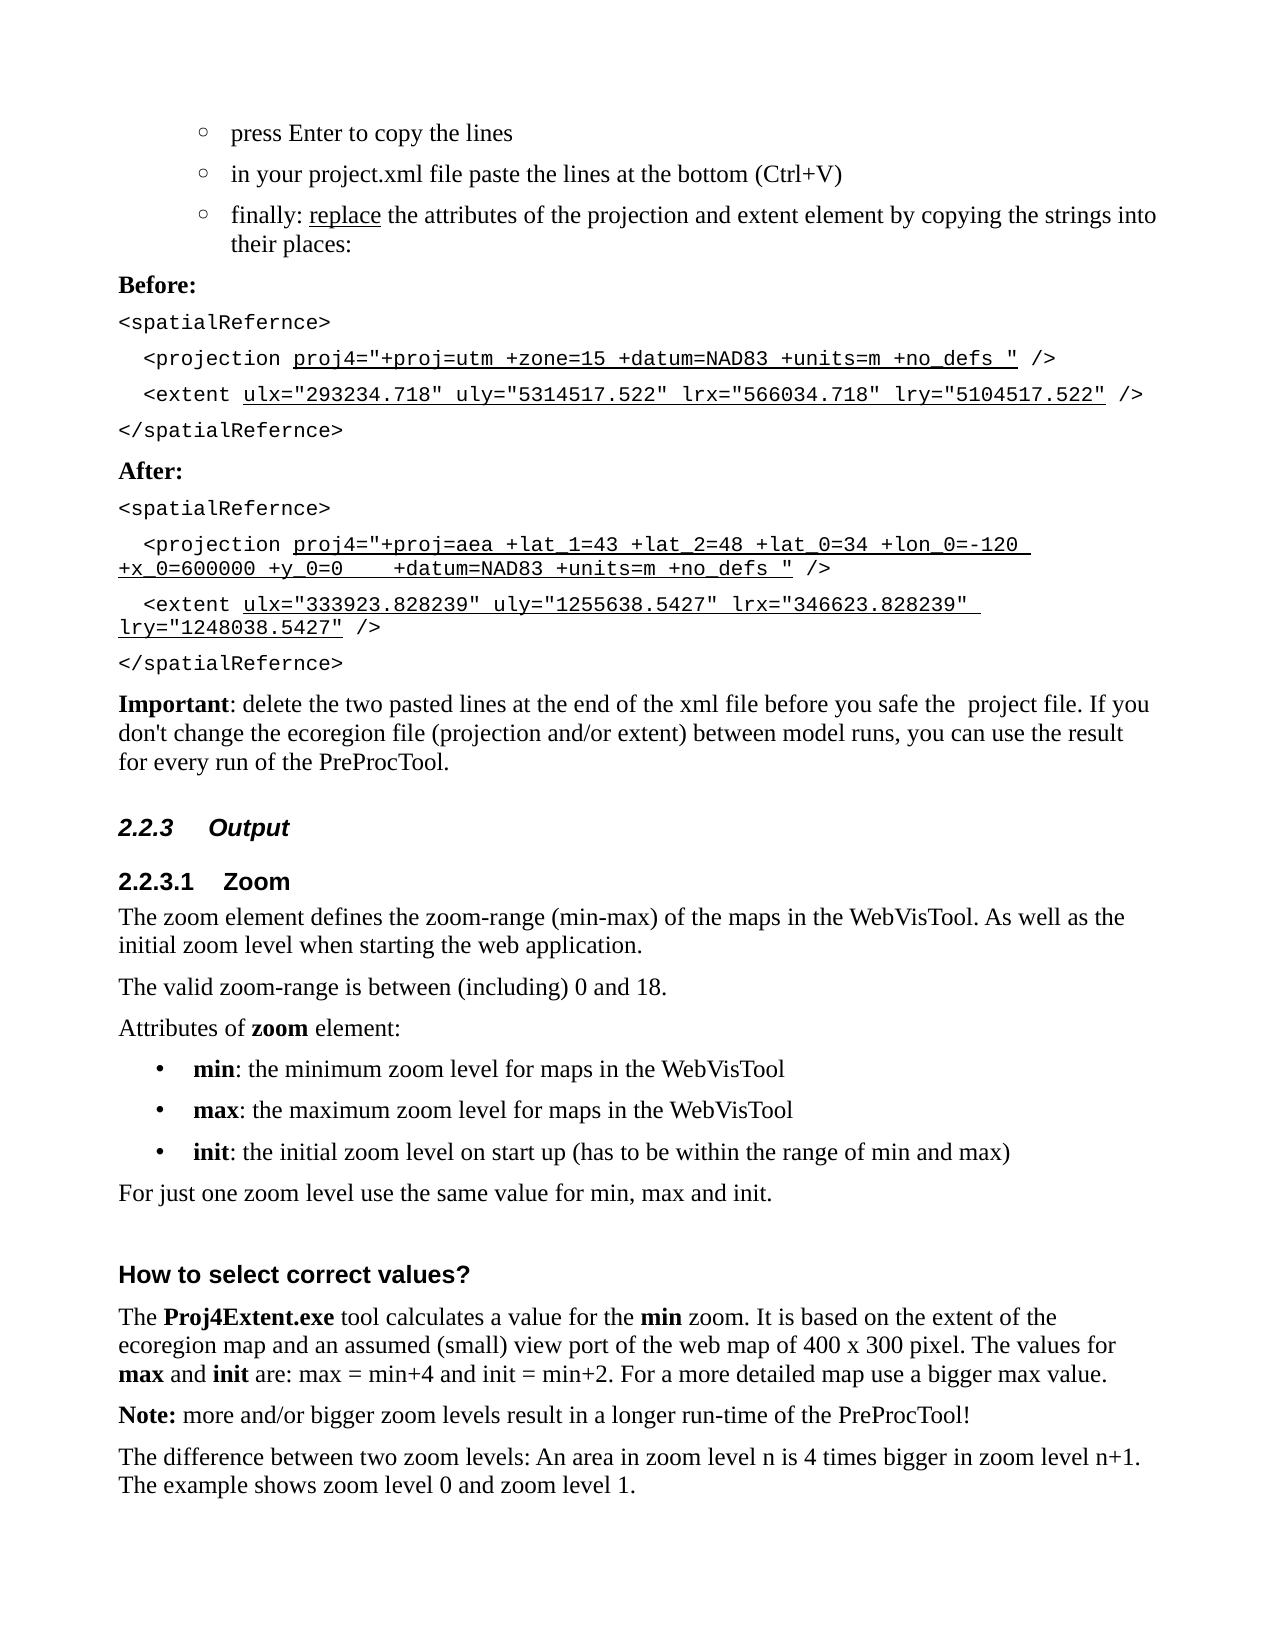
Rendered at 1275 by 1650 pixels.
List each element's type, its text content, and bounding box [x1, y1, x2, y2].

text The zoom element defines the zoom-range (min-max) of the maps in the WebVisTool. As well as the initial zoom level when starting the web application. [118, 902, 1157, 959]
text The difference between two zoom levels: An area in zoom level n is 4 times bigger in zoom level n+1. The example shows zoom level 0 and zoom level 1. [118, 1442, 1157, 1499]
text How to select correct values? [118, 1260, 1157, 1289]
text </spatialRefernce> [118, 420, 1157, 444]
list finally: replace the attributes of the projection and extent element by copying the strings into their places: [193, 201, 1157, 258]
list press Enter to copy the lines [193, 118, 1157, 147]
text <spatialRefernce> [118, 312, 1157, 336]
list init: the initial zoom level on start up (has to be within the range of min and max) [156, 1137, 1157, 1165]
list min: the minimum zoom level for maps in the WebVisTool [156, 1054, 1157, 1083]
text Attributes of zoom element: [118, 1013, 1157, 1042]
text The valid zoom-range is between (including) 0 and 18. [118, 972, 1157, 1000]
text Before: [118, 271, 1157, 299]
text <projection proj4="+proj=utm +zone=15 +datum=NAD83 +units=m +no_defs " /> [118, 348, 1157, 372]
text </spatialRefernce> [118, 653, 1157, 677]
text <spatialRefernce> [118, 498, 1157, 521]
text The Proj4Extent.exe tool calculates a value for the min zoom. It is based on the extent of the ecoregion map and an assumed (small) view port of the web map of 400 x 300 pixel. The values for max and init are: max = min+4 and init = min+2. For a more detailed map use a bigger max value. [118, 1302, 1157, 1388]
subtitle Output [118, 813, 1157, 842]
list max: the maximum zoom level for maps in the WebVisTool [156, 1095, 1157, 1124]
text Important: delete the two pasted lines at the end of the xml file before you safe the project file. If you don't change the ecoregion file (projection and/or extent) between model runs, you can use the result for every run of the PreProcTool. [118, 689, 1157, 776]
text <projection proj4="+proj=aea +lat_1=43 +lat_2=48 +lat_0=34 +lon_0=-120 +x_0=600000 +y_0=0 +datum=NAD83 +units=m +no_defs " /> [118, 534, 1157, 581]
text Note: more and/or bigger zoom levels result in a longer run-time of the PreProcTool! [118, 1400, 1157, 1429]
list in your project.xml file paste the lines at the bottom (Ctrl+V) [193, 159, 1157, 188]
subtitle Zoom [118, 867, 1157, 895]
text For just one zoom level use the same value for min, max and init. [118, 1178, 1157, 1207]
text <extent ulx="293234.718" uly="5314517.522" lrx="566034.718" lry="5104517.522" /> [118, 384, 1157, 408]
text <extent ulx="333923.828239" uly="1255638.5427" lrx="346623.828239" lry="1248038.5427" /> [118, 594, 1157, 641]
text After: [118, 456, 1157, 485]
